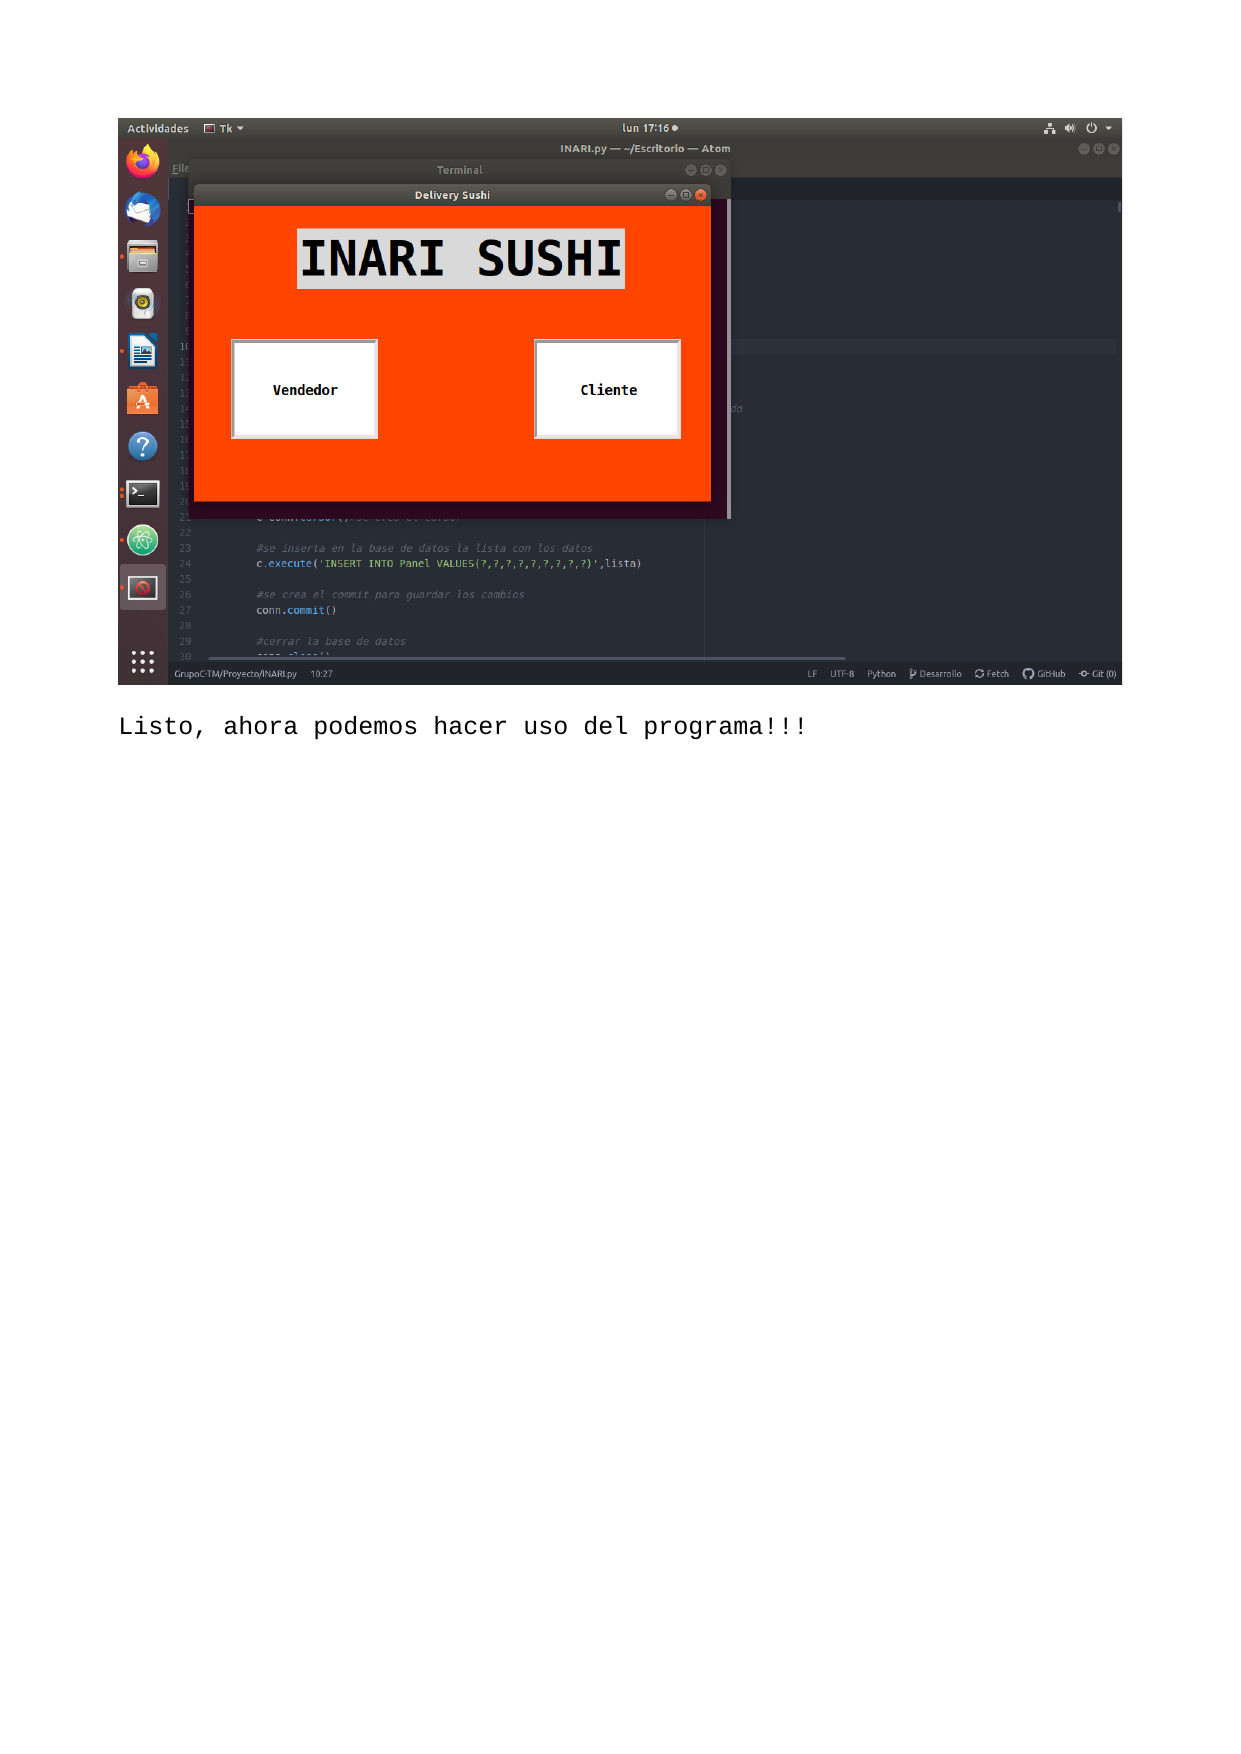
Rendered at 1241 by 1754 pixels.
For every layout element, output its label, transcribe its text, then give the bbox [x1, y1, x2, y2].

text Listo, ahora podemos hacer uso del programa!!! [118, 713, 1122, 742]
picture [118, 118, 1123, 685]
